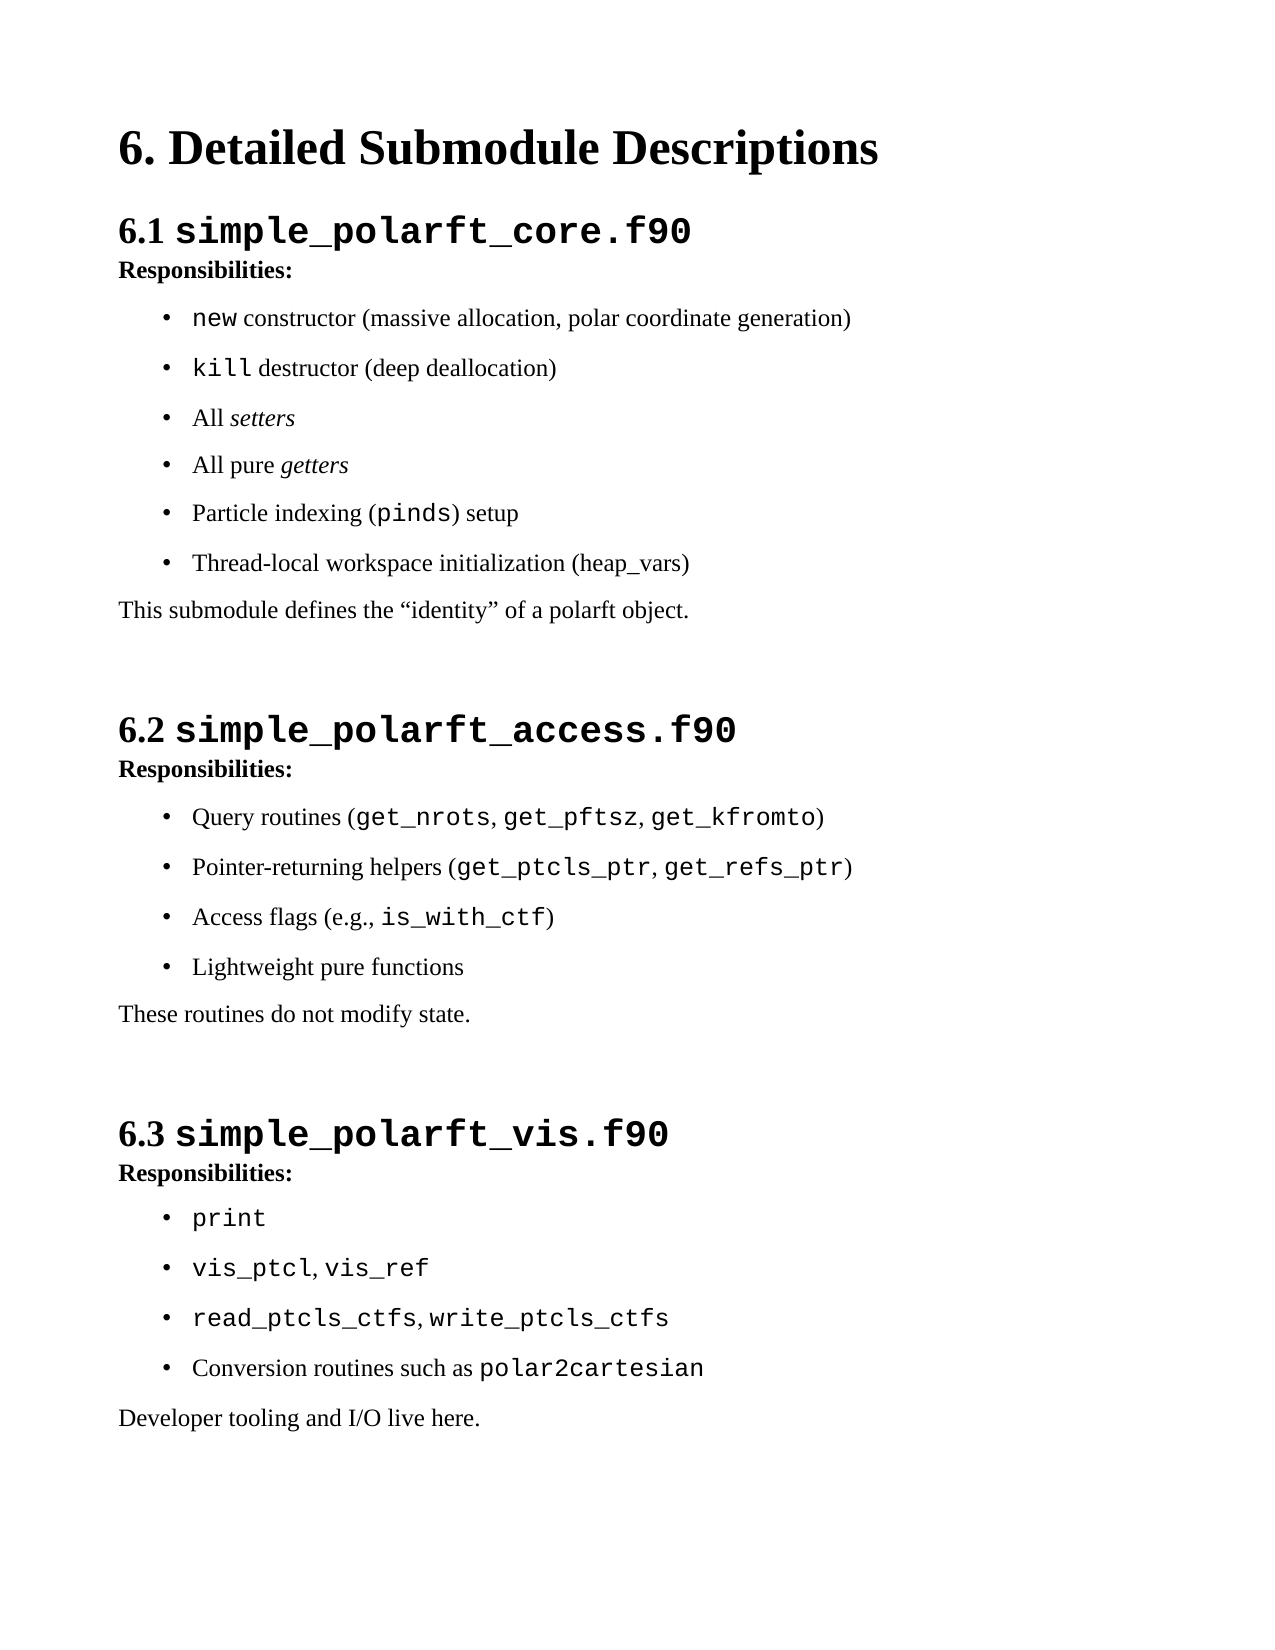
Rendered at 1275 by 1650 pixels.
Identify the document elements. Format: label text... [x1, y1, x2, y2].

subtitle 6. Detailed Submodule Descriptions [118, 118, 1157, 176]
list print [162, 1206, 1157, 1234]
text This submodule defines the “identity” of a polarft object. [118, 596, 1157, 624]
subtitle 6.3 simple_polarft_vis.f90 [118, 1112, 1157, 1158]
text Responsibilities: [118, 1158, 1157, 1187]
list new constructor (massive allocation, polar coordinate generation) [162, 303, 1157, 334]
list read_ptcls_ctfs, write_ptcls_ctfs [162, 1303, 1157, 1333]
text Developer tooling and I/O live here. [118, 1403, 1157, 1431]
list All setters [162, 403, 1157, 432]
list Access flags (e.g., is_with_ctf) [162, 902, 1157, 933]
list vis_ptcl, vis_ref [162, 1253, 1157, 1283]
text Responsibilities: [118, 255, 1157, 284]
list All pure getters [162, 450, 1157, 479]
list kill destructor (deep deallocation) [162, 353, 1157, 384]
list Pointer-returning helpers (get_ptcls_ptr, get_refs_ptr) [162, 852, 1157, 883]
text These routines do not modify state. [118, 999, 1157, 1028]
list Thread-local workspace initialization (heap_vars) [162, 548, 1157, 577]
list Particle indexing (pinds) setup [162, 498, 1157, 529]
text Responsibilities: [118, 754, 1157, 783]
list Lightweight pure functions [162, 952, 1157, 981]
subtitle 6.1 simple_polarft_core.f90 [118, 209, 1157, 255]
list Conversion routines such as polar2cartesian [162, 1353, 1157, 1383]
list Query routines (get_nrots, get_pftsz, get_kfromto) [162, 802, 1157, 833]
subtitle 6.2 simple_polarft_access.f90 [118, 708, 1157, 754]
